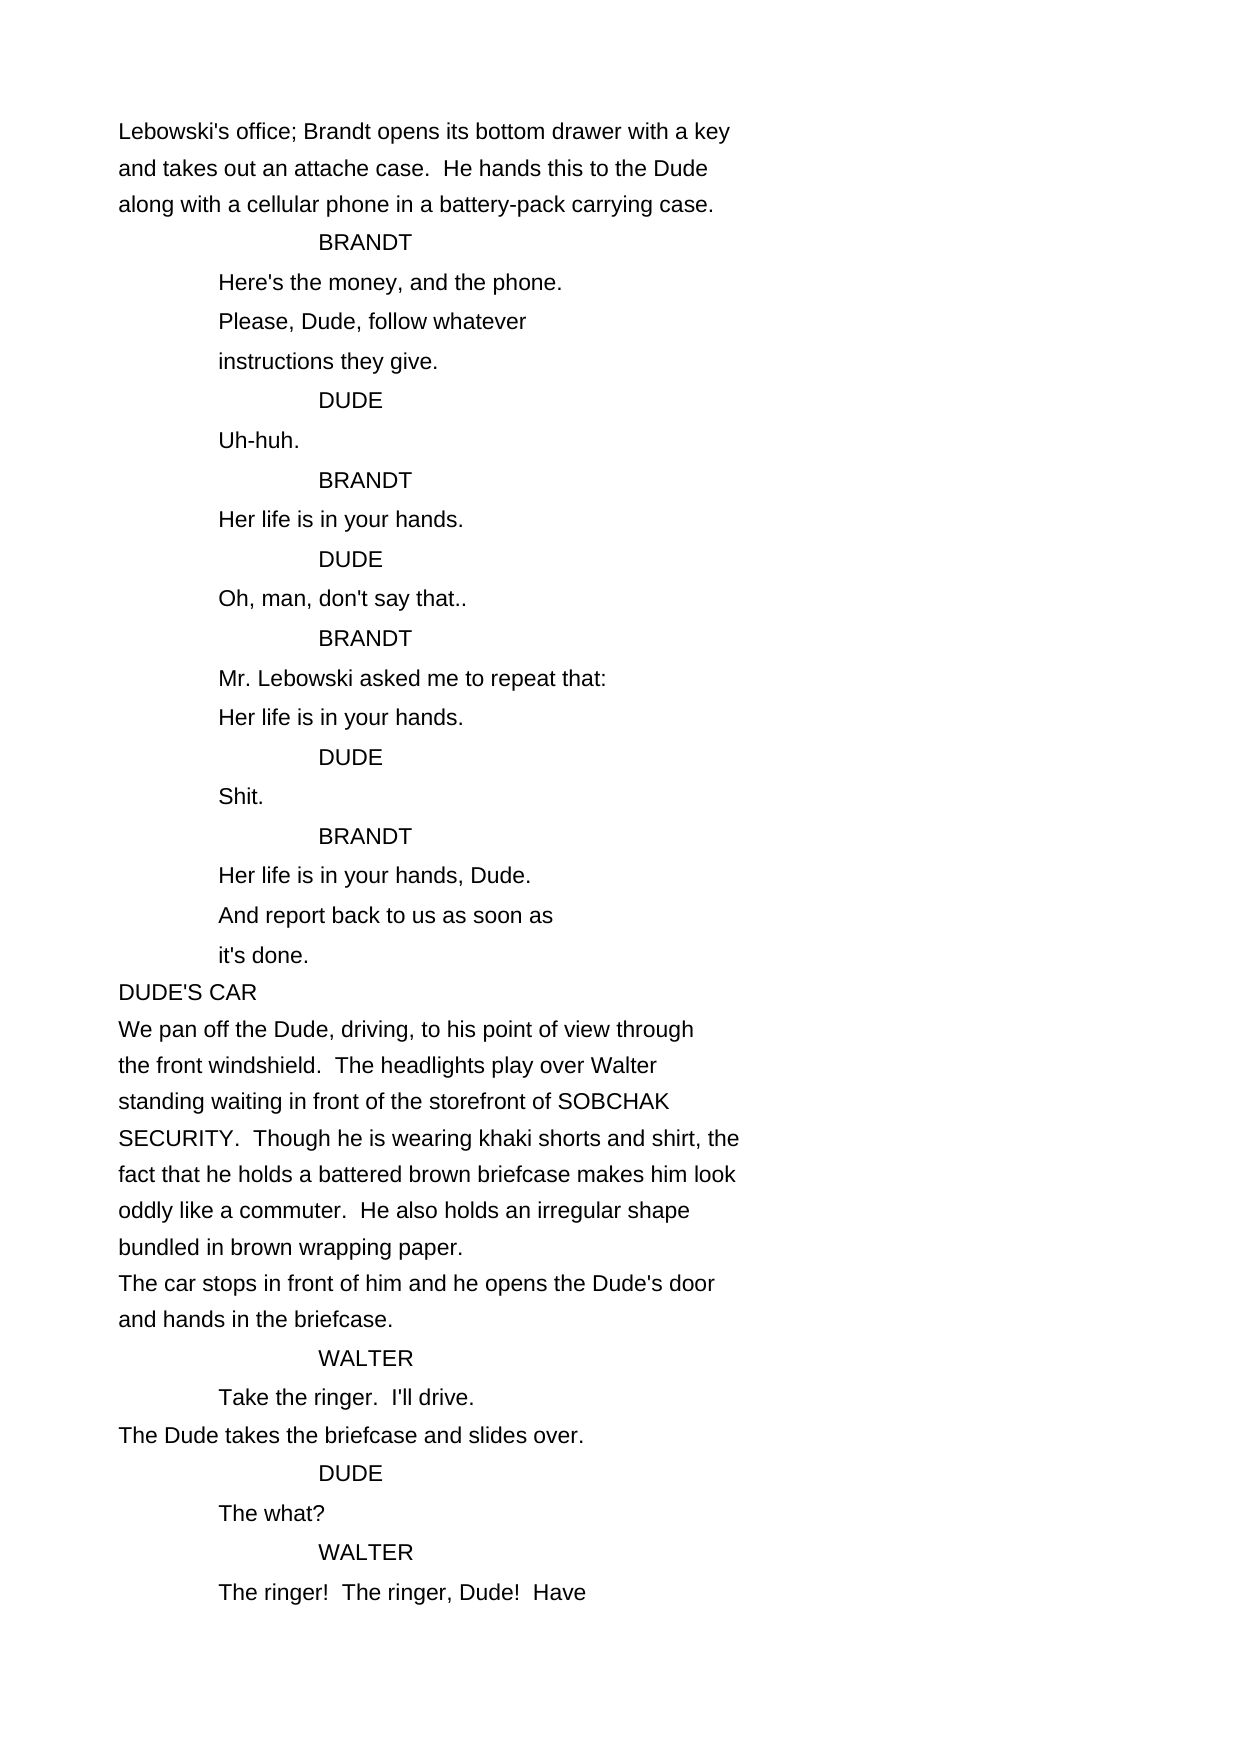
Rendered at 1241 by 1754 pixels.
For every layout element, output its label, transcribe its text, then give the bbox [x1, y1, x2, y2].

text DUDE [118, 544, 1122, 573]
text DUDE'S CAR [118, 979, 1122, 1006]
text Her life is in your hands. [118, 504, 1122, 533]
text instructions they give. [118, 346, 1122, 375]
text WALTER [118, 1343, 1122, 1372]
text And report back to us as soon as [118, 900, 1122, 929]
text standing waiting in front of the storefront of SOBCHAK [118, 1088, 1122, 1115]
text Oh, man, don't say that.. [118, 583, 1122, 612]
text The Dude takes the briefcase and slides over. [118, 1422, 1122, 1448]
text DUDE [118, 386, 1122, 414]
text The car stops in front of him and he opens the Dude's door [118, 1270, 1122, 1296]
text WALTER [118, 1537, 1122, 1566]
text Mr. Lebowski asked me to repeat that: [118, 663, 1122, 691]
text Here's the money, and the phone. [118, 267, 1122, 296]
text along with a cellular phone in a battery-pack carrying case. [118, 191, 1122, 217]
text Please, Dude, follow whatever [118, 306, 1122, 335]
text The ringer! The ringer, Dude! Have [118, 1577, 1122, 1606]
text Uh-huh. [118, 425, 1122, 454]
text We pan off the Dude, driving, to his point of view through [118, 1016, 1122, 1042]
text and hands in the briefcase. [118, 1306, 1122, 1333]
text Shit. [118, 781, 1122, 810]
text BRANDT [118, 623, 1122, 652]
text it's done. [118, 940, 1122, 968]
text bundled in brown wrapping paper. [118, 1234, 1122, 1260]
text BRANDT [118, 227, 1122, 256]
text BRANDT [118, 465, 1122, 493]
text the front windshield. The headlights play over Walter [118, 1052, 1122, 1078]
text DUDE [118, 1458, 1122, 1487]
text fact that he holds a battered brown briefcase makes him look [118, 1161, 1122, 1187]
text DUDE [118, 742, 1122, 771]
text The what? [118, 1498, 1122, 1527]
text SECURITY. Though he is wearing khaki shorts and shirt, the [118, 1125, 1122, 1151]
text Her life is in your hands. [118, 702, 1122, 731]
text oddly like a commuter. He also holds an irregular shape [118, 1197, 1122, 1224]
text and takes out an attache case. He hands this to the Dude [118, 154, 1122, 181]
text Lebowski's office; Brandt opens its bottom drawer with a key [118, 118, 1122, 144]
text Her life is in your hands, Dude. [118, 861, 1122, 889]
text BRANDT [118, 821, 1122, 850]
text Take the ringer. I'll drive. [118, 1382, 1122, 1411]
